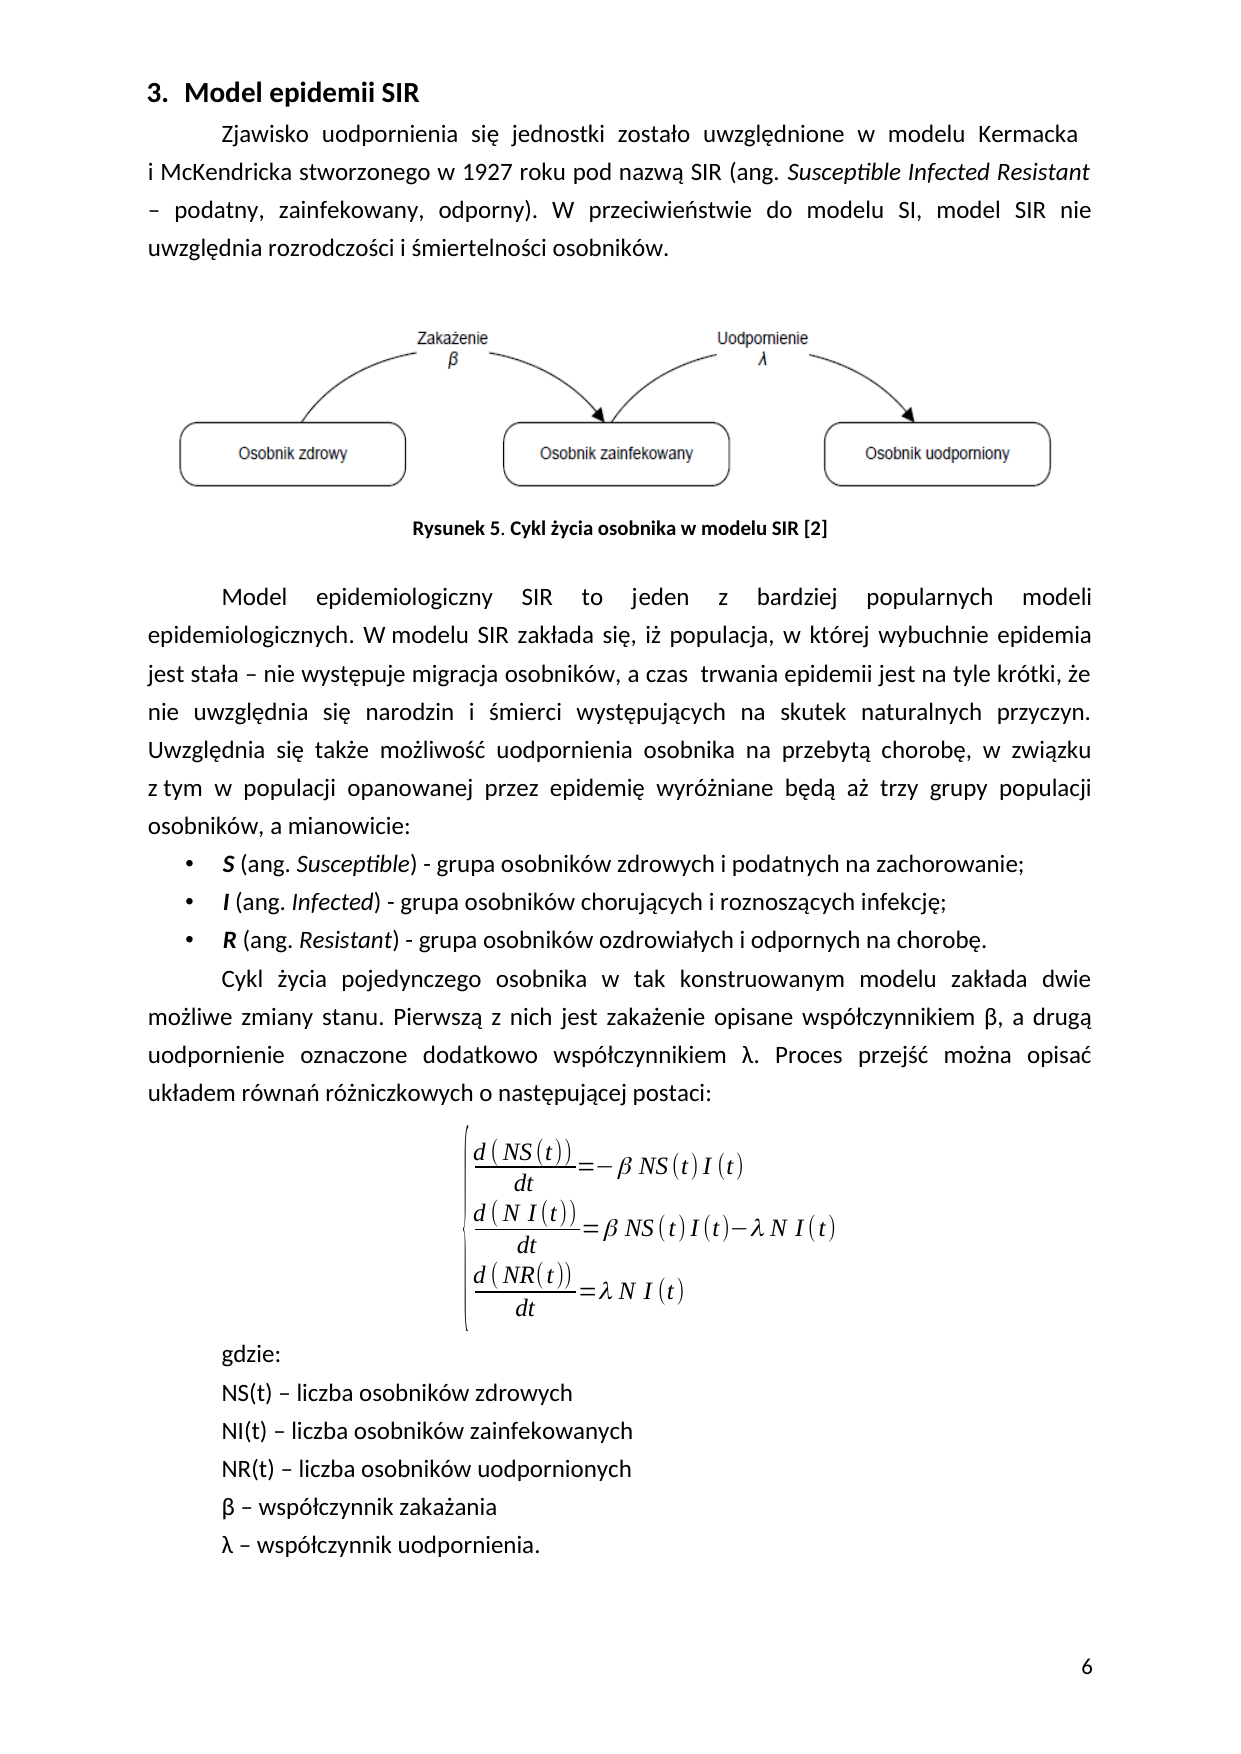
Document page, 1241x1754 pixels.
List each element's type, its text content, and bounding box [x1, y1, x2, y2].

list R (ang. Resistant) - grupa osobników ozdrowiałych i odpornych na chorobę. [185, 925, 1093, 955]
text β – współczynnik zakażania [148, 1491, 1093, 1522]
picture [172, 270, 1068, 515]
text NS(t) – liczba osobników zdrowych [148, 1377, 1093, 1407]
text gdzie: [148, 1115, 1093, 1369]
text Cykl życia pojedynczego osobnika w tak konstruowanym modelu zakłada dwie możliwe zmiany stanu. Pierwszą z nich jest zakażenie opisane współczynnikiem β, a drugą uodpornienie oznaczone dodatkowo współczynnikiem λ. Proces przejść można opisać układem równań różniczkowych o następującej postaci: [148, 963, 1093, 1108]
list Model epidemii SIR [146, 74, 1093, 109]
text NR(t) – liczba osobników uodpornionych [148, 1453, 1093, 1483]
list I (ang. Infected) - grupa osobników chorujących i roznoszących infekcję; [185, 887, 1093, 917]
text Rysunek 5. Cykl życia osobnika w modelu SIR [2] [148, 306, 1093, 540]
text λ – współczynnik uodpornienia. [148, 1529, 1093, 1560]
list S (ang. Susceptible) - grupa osobników zdrowych i podatnych na zachorowanie; [185, 848, 1093, 879]
text Zjawisko uodpornienia się jednostki zostało uwzględnione w modelu Kermacka i McKendricka stworzonego w 1927 roku pod nazwą SIR (ang. Susceptible Infected Resistant – podatny, zainfekowany, odporny). W przeciwieństwie do modelu SI, model SIR nie uwzględnia rozrodczości i śmiertelności osobników. [148, 118, 1093, 263]
text Model epidemiologiczny SIR to jeden z bardziej popularnych modeli epidemiologicznych. W modelu SIR zakłada się, iż populacja, w której wybuchnie epidemia jest stała – nie występuje migracja osobników, a czas trwania epidemii jest na tyle krótki, że nie uwzględnia się narodzin i śmierci występujących na skutek naturalnych przyczyn. Uwzględnia się także możliwość uodpornienia osobnika na przebytą chorobę, w związku z tym w populacji opanowanej przez epidemię wyróżniane będą aż trzy grupy populacji osobników, a mianowicie: [148, 582, 1093, 841]
text NI(t) – liczba osobników zainfekowanych [148, 1415, 1093, 1445]
